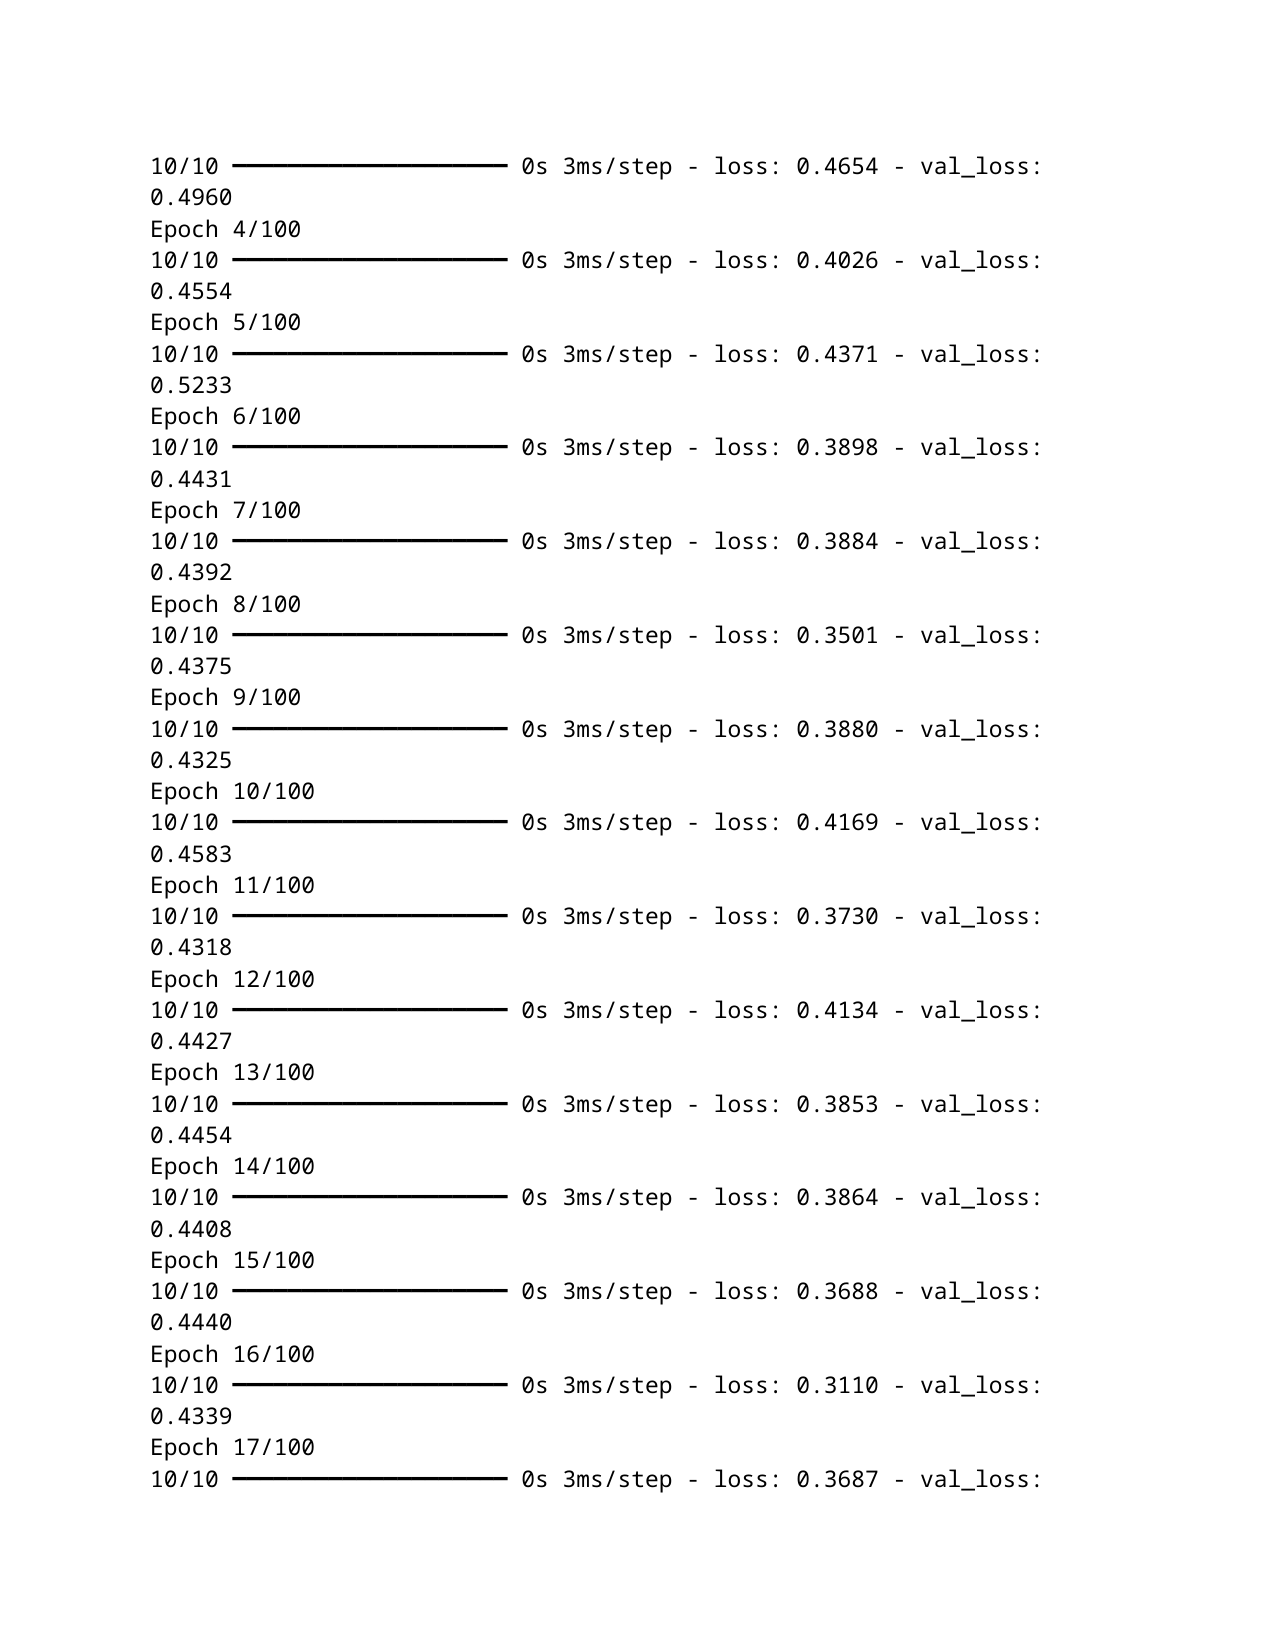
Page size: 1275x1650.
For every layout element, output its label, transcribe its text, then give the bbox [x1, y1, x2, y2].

text 10/10 ━━━━━━━━━━━━━━━━━━━━ 0s 3ms/step - loss: 0.4654 - val_loss: 0.4960 Epoch 4/100 10/10 ━━━━━━━━━━━━━━━━━━━━ 0s 3ms/step - loss: 0.4026 - val_loss: 0.4554 Epoch 5/100 10/10 ━━━━━━━━━━━━━━━━━━━━ 0s 3ms/step - loss: 0.4371 - val_loss: 0.5233 Epoch 6/100 10/10 ━━━━━━━━━━━━━━━━━━━━ 0s 3ms/step - loss: 0.3898 - val_loss: 0.4431 Epoch 7/100 10/10 ━━━━━━━━━━━━━━━━━━━━ 0s 3ms/step - loss: 0.3884 - val_loss: 0.4392 Epoch 8/100 10/10 ━━━━━━━━━━━━━━━━━━━━ 0s 3ms/step - loss: 0.3501 - val_loss: 0.4375 Epoch 9/100 10/10 ━━━━━━━━━━━━━━━━━━━━ 0s 3ms/step - loss: 0.3880 - val_loss: 0.4325 Epoch 10/100 10/10 ━━━━━━━━━━━━━━━━━━━━ 0s 3ms/step - loss: 0.4169 - val_loss: 0.4583 Epoch 11/100 10/10 ━━━━━━━━━━━━━━━━━━━━ 0s 3ms/step - loss: 0.3730 - val_loss: 0.4318 Epoch 12/100 10/10 ━━━━━━━━━━━━━━━━━━━━ 0s 3ms/step - loss: 0.4134 - val_loss: 0.4427 Epoch 13/100 10/10 ━━━━━━━━━━━━━━━━━━━━ 0s 3ms/step - loss: 0.3853 - val_loss: 0.4454 Epoch 14/100 10/10 ━━━━━━━━━━━━━━━━━━━━ 0s 3ms/step - loss: 0.3864 - val_loss: 0.4408 Epoch 15/100 10/10 ━━━━━━━━━━━━━━━━━━━━ 0s 3ms/step - loss: 0.3688 - val_loss: 0.4440 Epoch 16/100 10/10 ━━━━━━━━━━━━━━━━━━━━ 0s 3ms/step - loss: 0.3110 - val_loss: 0.4339 Epoch 17/100 10/10 ━━━━━━━━━━━━━━━━━━━━ 0s 3ms/step - loss: 0.3687 - val_loss: [150, 150, 1125, 1494]
